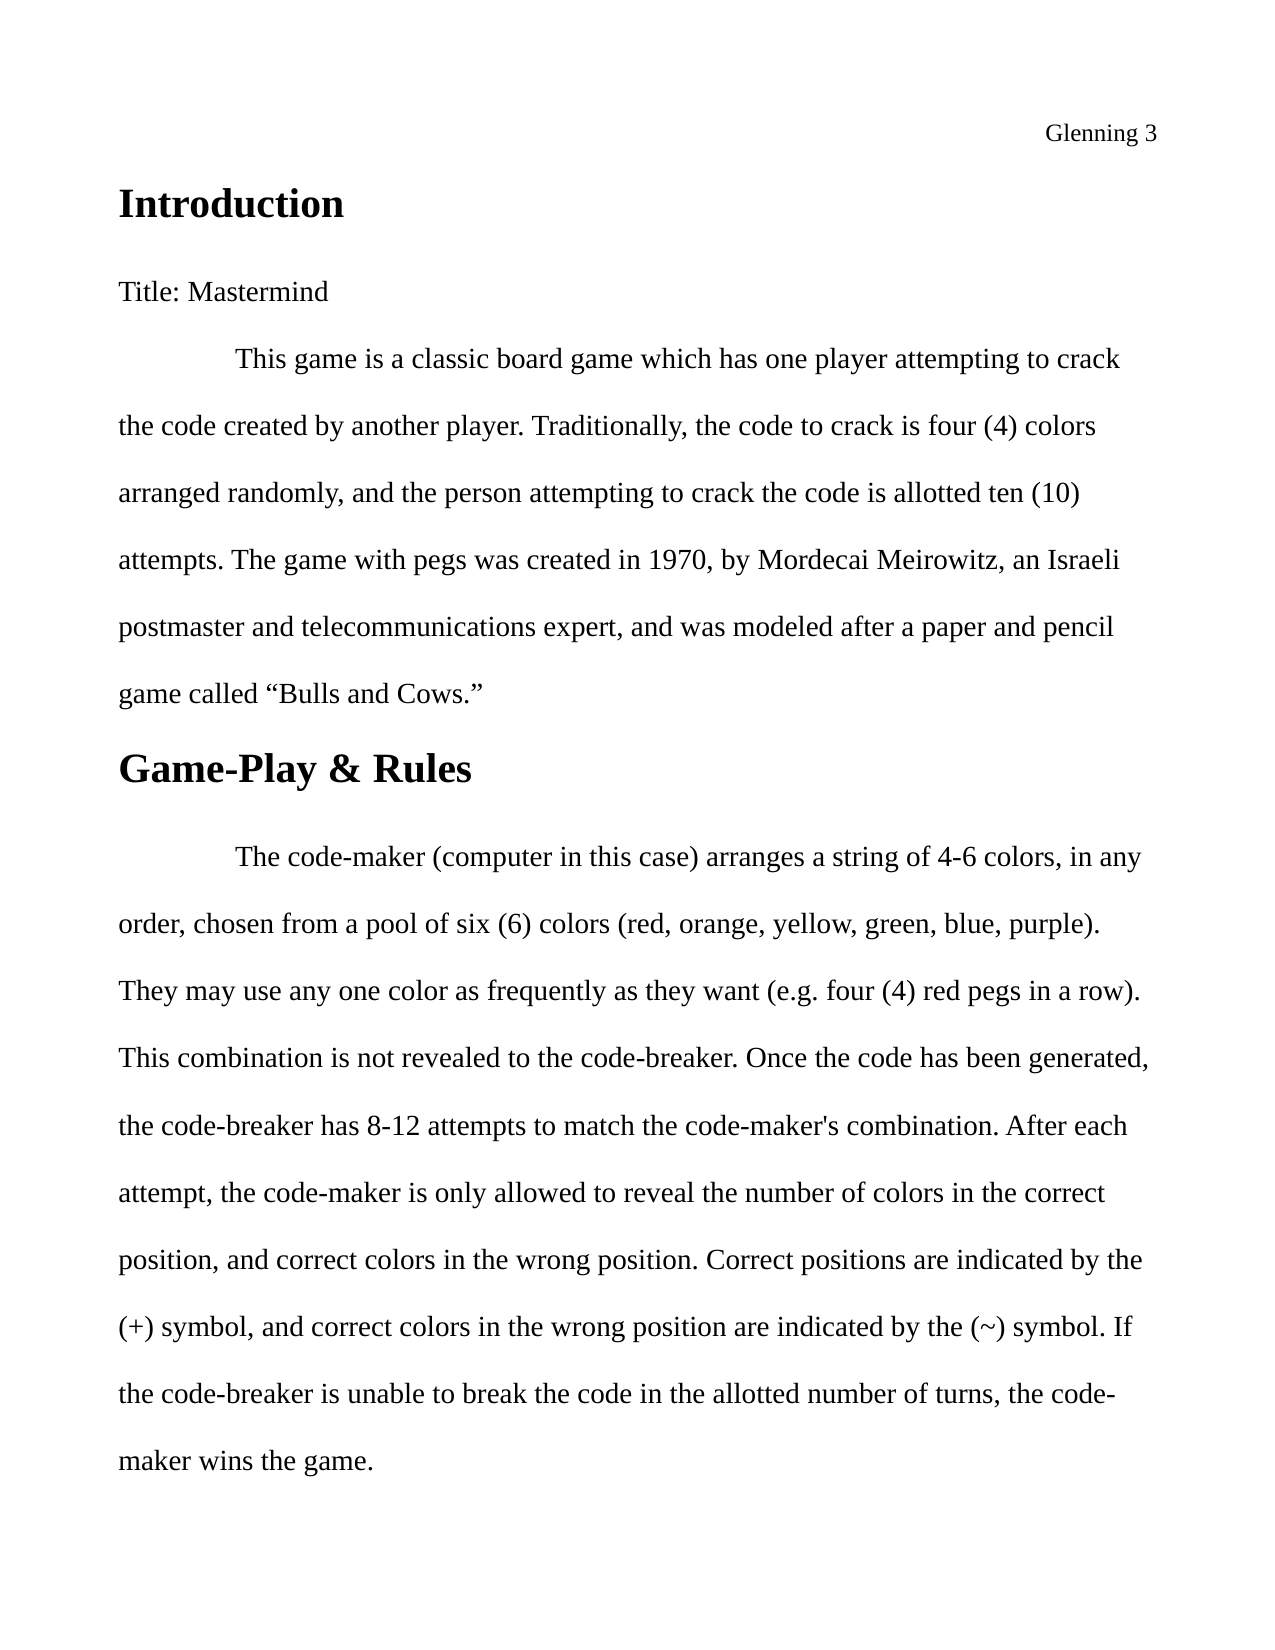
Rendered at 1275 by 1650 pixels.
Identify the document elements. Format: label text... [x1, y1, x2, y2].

text Title: Mastermind [118, 274, 1157, 307]
text Game-Play & Rules [118, 743, 1157, 791]
text This game is a classic board game which has one player attempting to crack the code created by another player. Traditionally, the code to crack is four (4) colors arranged randomly, and the person attempting to crack the code is allotted ten (10) attempts. The game with pegs was created in 1970, by Mordecai Meirowitz, an Israeli postmaster and telecommunications expert, and was modeled after a paper and pencil game called “Bulls and Cows.” [118, 341, 1157, 710]
text Introduction [118, 178, 1157, 226]
text The code-maker (computer in this case) arranges a string of 4-6 colors, in any order, chosen from a pool of six (6) colors (red, orange, yellow, green, blue, purple). They may use any one color as frequently as they want (e.g. four (4) red pegs in a row). This combination is not revealed to the code-breaker. Once the code has been generated, the code-breaker has 8-12 attempts to match the code-maker's combination. After each attempt, the code-maker is only allowed to reveal the number of colors in the correct position, and correct colors in the wrong position. Correct positions are indicated by the (+) symbol, and correct colors in the wrong position are indicated by the (~) symbol. If the code-breaker is unable to break the code in the allotted number of turns, the code-maker wins the game. [118, 839, 1157, 1477]
